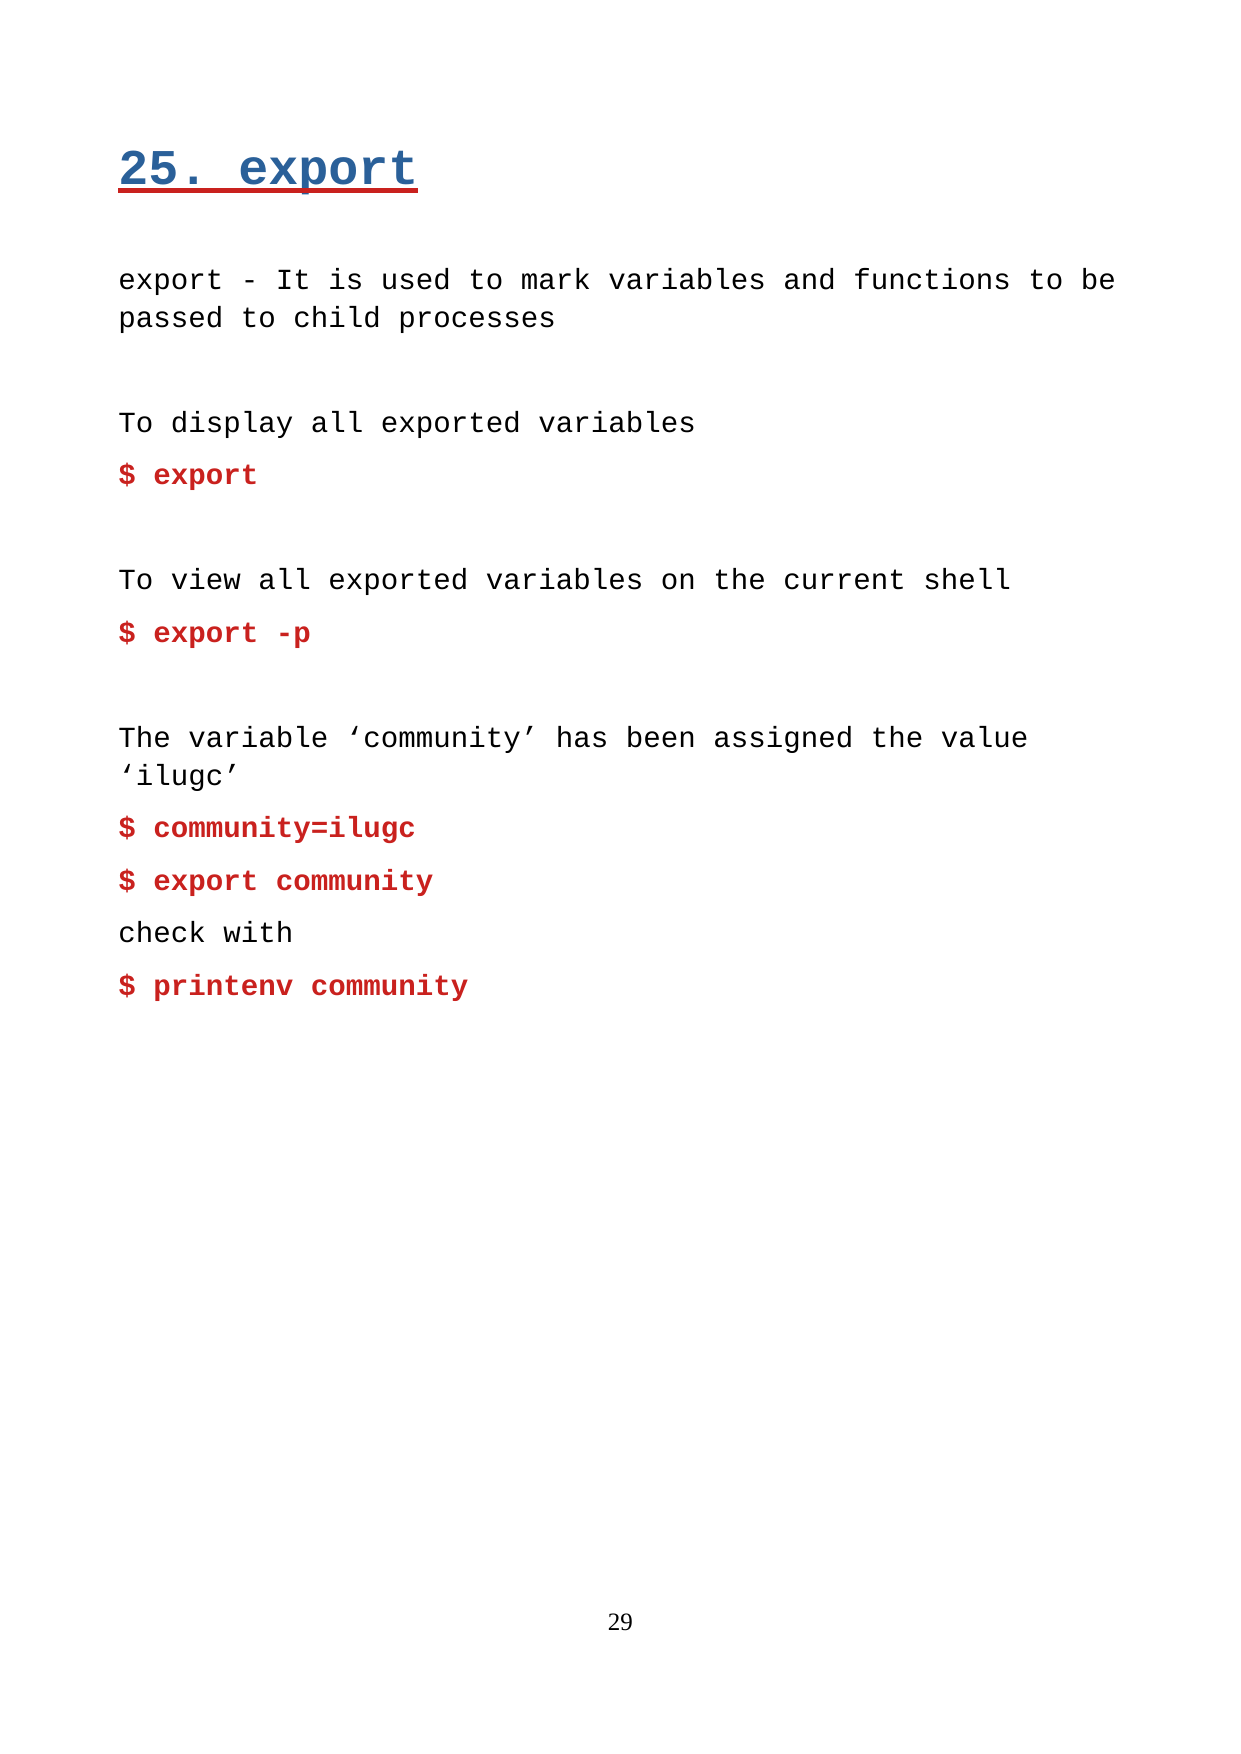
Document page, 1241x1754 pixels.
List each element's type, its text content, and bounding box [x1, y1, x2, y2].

text $ printenv community [118, 971, 1122, 1004]
text export - It is used to mark variables and functions to be passed to child processes [118, 265, 1122, 336]
text To view all exported variables on the current shell [118, 566, 1122, 598]
text $ community=ilugc [118, 813, 1122, 847]
text check with [118, 918, 1122, 952]
text $ export -p [118, 618, 1122, 651]
subtitle 25. export [118, 143, 1122, 200]
text $ export [118, 460, 1122, 493]
text The variable ‘community’ has been assigned the value ‘ilugc’ [118, 723, 1122, 794]
text $ export community [118, 866, 1122, 899]
text To display all exported variables [118, 408, 1122, 441]
